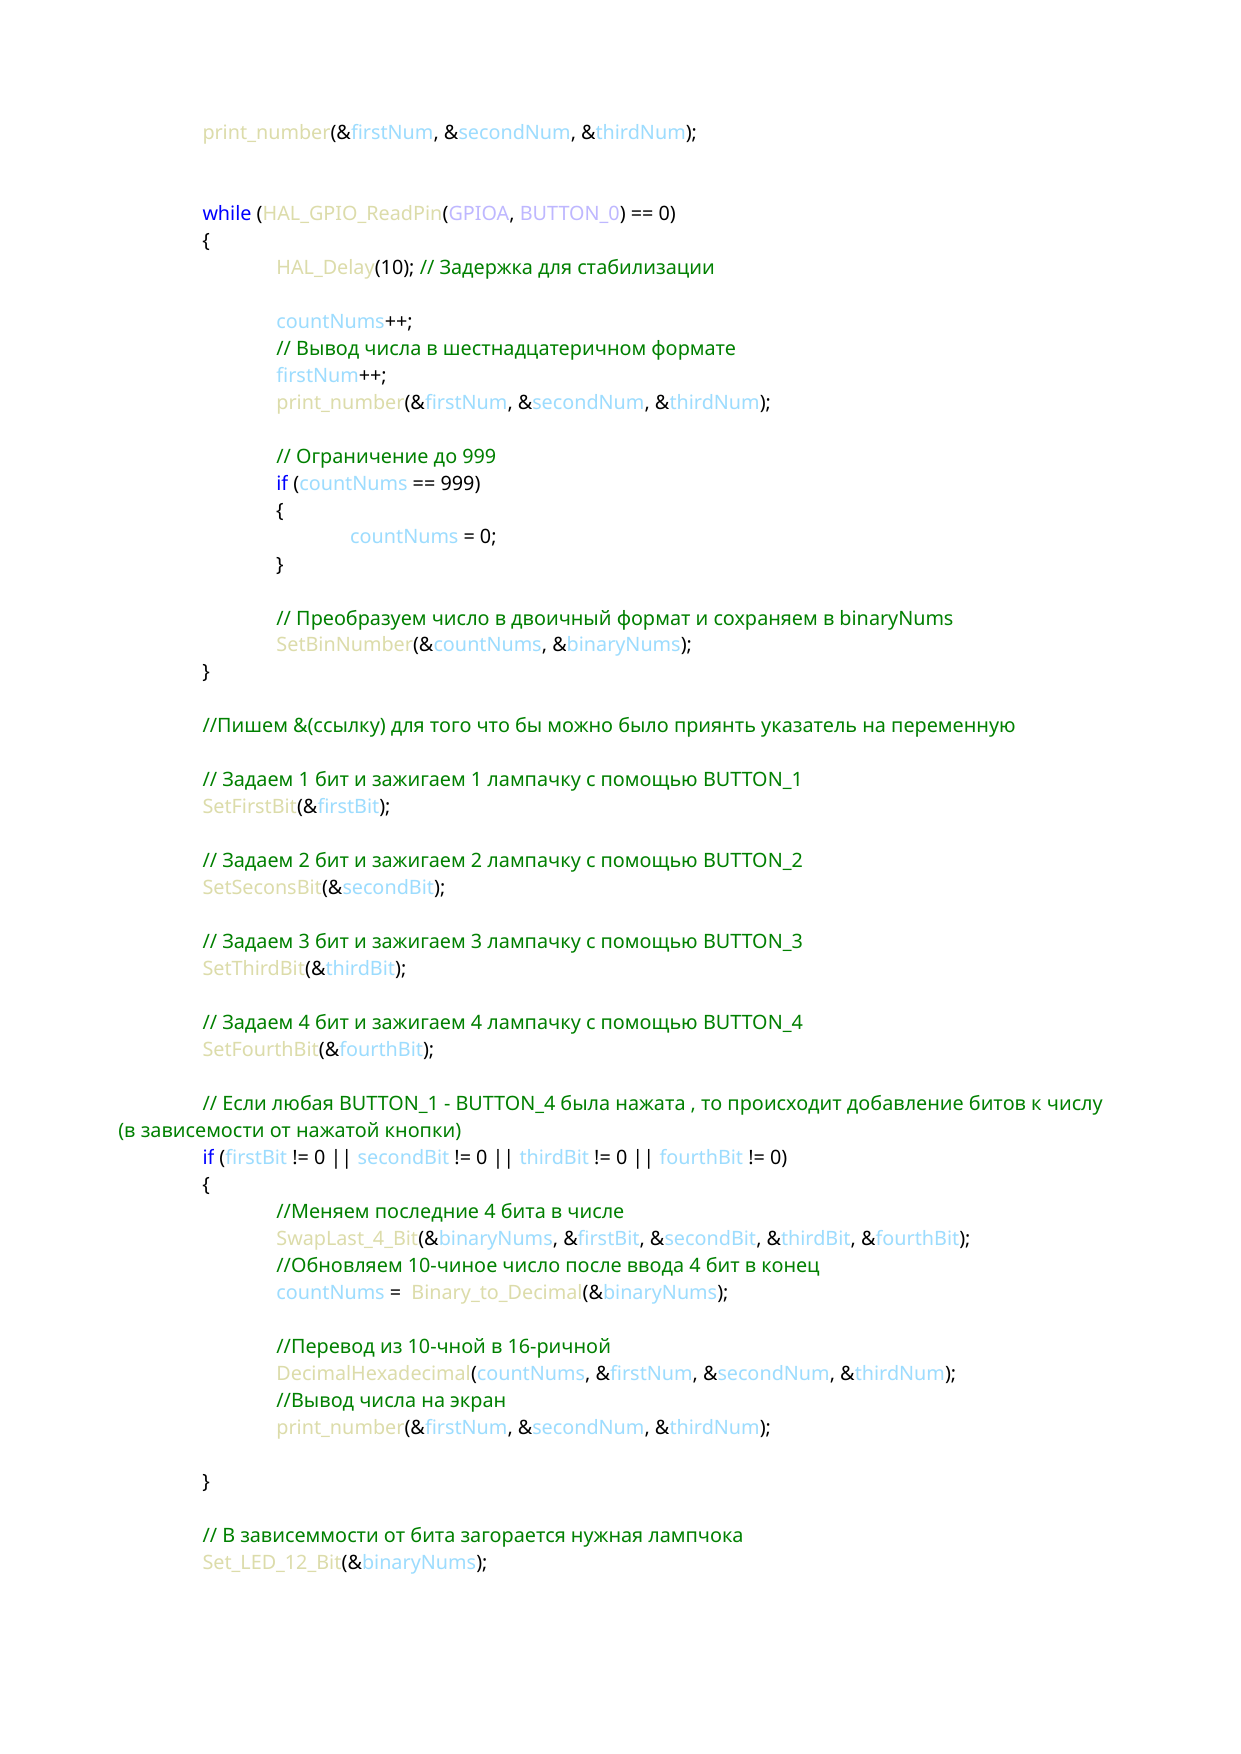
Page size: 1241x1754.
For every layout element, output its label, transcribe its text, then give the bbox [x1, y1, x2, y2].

text SwapLast_4_Bit(&binaryNums, &firstBit, &secondBit, &thirdBit, &fourthBit); [118, 1224, 1122, 1251]
text //Перевод из 10-чной в 16-ричной [118, 1332, 1122, 1359]
text countNums = 0; [118, 523, 1122, 550]
text SetFourthBit(&fourthBit); [118, 1035, 1122, 1062]
text // Если любая BUTTON_1 - BUTTON_4 была нажата , то происходит добавление битов к числу (в зависемости от нажатой кнопки) [118, 1089, 1122, 1143]
text if (countNums == 999) [118, 469, 1122, 496]
text HAL_Delay(10); // Задержка для стабилизации [118, 253, 1122, 280]
text SetThirdBit(&thirdBit); [118, 954, 1122, 981]
text //Обновляем 10-чиное число после ввода 4 бит в конец [118, 1251, 1122, 1278]
text //Пишем &(ссылку) для того что бы можно было приянть указатель на переменную [118, 712, 1122, 739]
text // Задаем 4 бит и зажигаем 4 лампачку с помощью BUTTON_4 [118, 1008, 1122, 1035]
text print_number(&firstNum, &secondNum, &thirdNum); [118, 1413, 1122, 1440]
text // Задаем 1 бит и зажигаем 1 лампачку с помощью BUTTON_1 [118, 766, 1122, 793]
text SetFirstBit(&firstBit); [118, 793, 1122, 819]
text countNums++; [118, 307, 1122, 334]
text if (firstBit != 0 || secondBit != 0 || thirdBit != 0 || fourthBit != 0) [118, 1143, 1122, 1170]
text // Ограничение до 999 [118, 442, 1122, 469]
text //Вывод числа на экран [118, 1386, 1122, 1413]
text // Вывод числа в шестнадцатеричном формате [118, 334, 1122, 361]
text SetBinNumber(&countNums, &binaryNums); [118, 631, 1122, 658]
text DecimalHexadecimal(countNums, &firstNum, &secondNum, &thirdNum); [118, 1359, 1122, 1386]
text Set_LED_12_Bit(&binaryNums); [118, 1548, 1122, 1575]
text // Преобразуем число в двоичный формат и сохраняем в binaryNums [118, 604, 1122, 631]
text { [118, 226, 1122, 253]
text // В зависеммости от бита загорается нужная лампчока [118, 1521, 1122, 1548]
text } [118, 550, 1122, 577]
text } [118, 1467, 1122, 1494]
text { [118, 496, 1122, 523]
text // Задаем 3 бит и зажигаем 3 лампачку с помощью BUTTON_3 [118, 927, 1122, 954]
text SetSeconsBit(&secondBit); [118, 873, 1122, 901]
text { [118, 1170, 1122, 1197]
text firstNum++; [118, 361, 1122, 388]
text print_number(&firstNum, &secondNum, &thirdNum); [118, 388, 1122, 415]
text // Задаем 2 бит и зажигаем 2 лампачку с помощью BUTTON_2 [118, 847, 1122, 873]
text while (HAL_GPIO_ReadPin(GPIOA, BUTTON_0) == 0) [118, 199, 1122, 226]
text countNums = Binary_to_Decimal(&binaryNums); [118, 1278, 1122, 1305]
text print_number(&firstNum, &secondNum, &thirdNum); [118, 118, 1122, 145]
text } [118, 658, 1122, 685]
text //Меняем последние 4 бита в числе [118, 1197, 1122, 1224]
